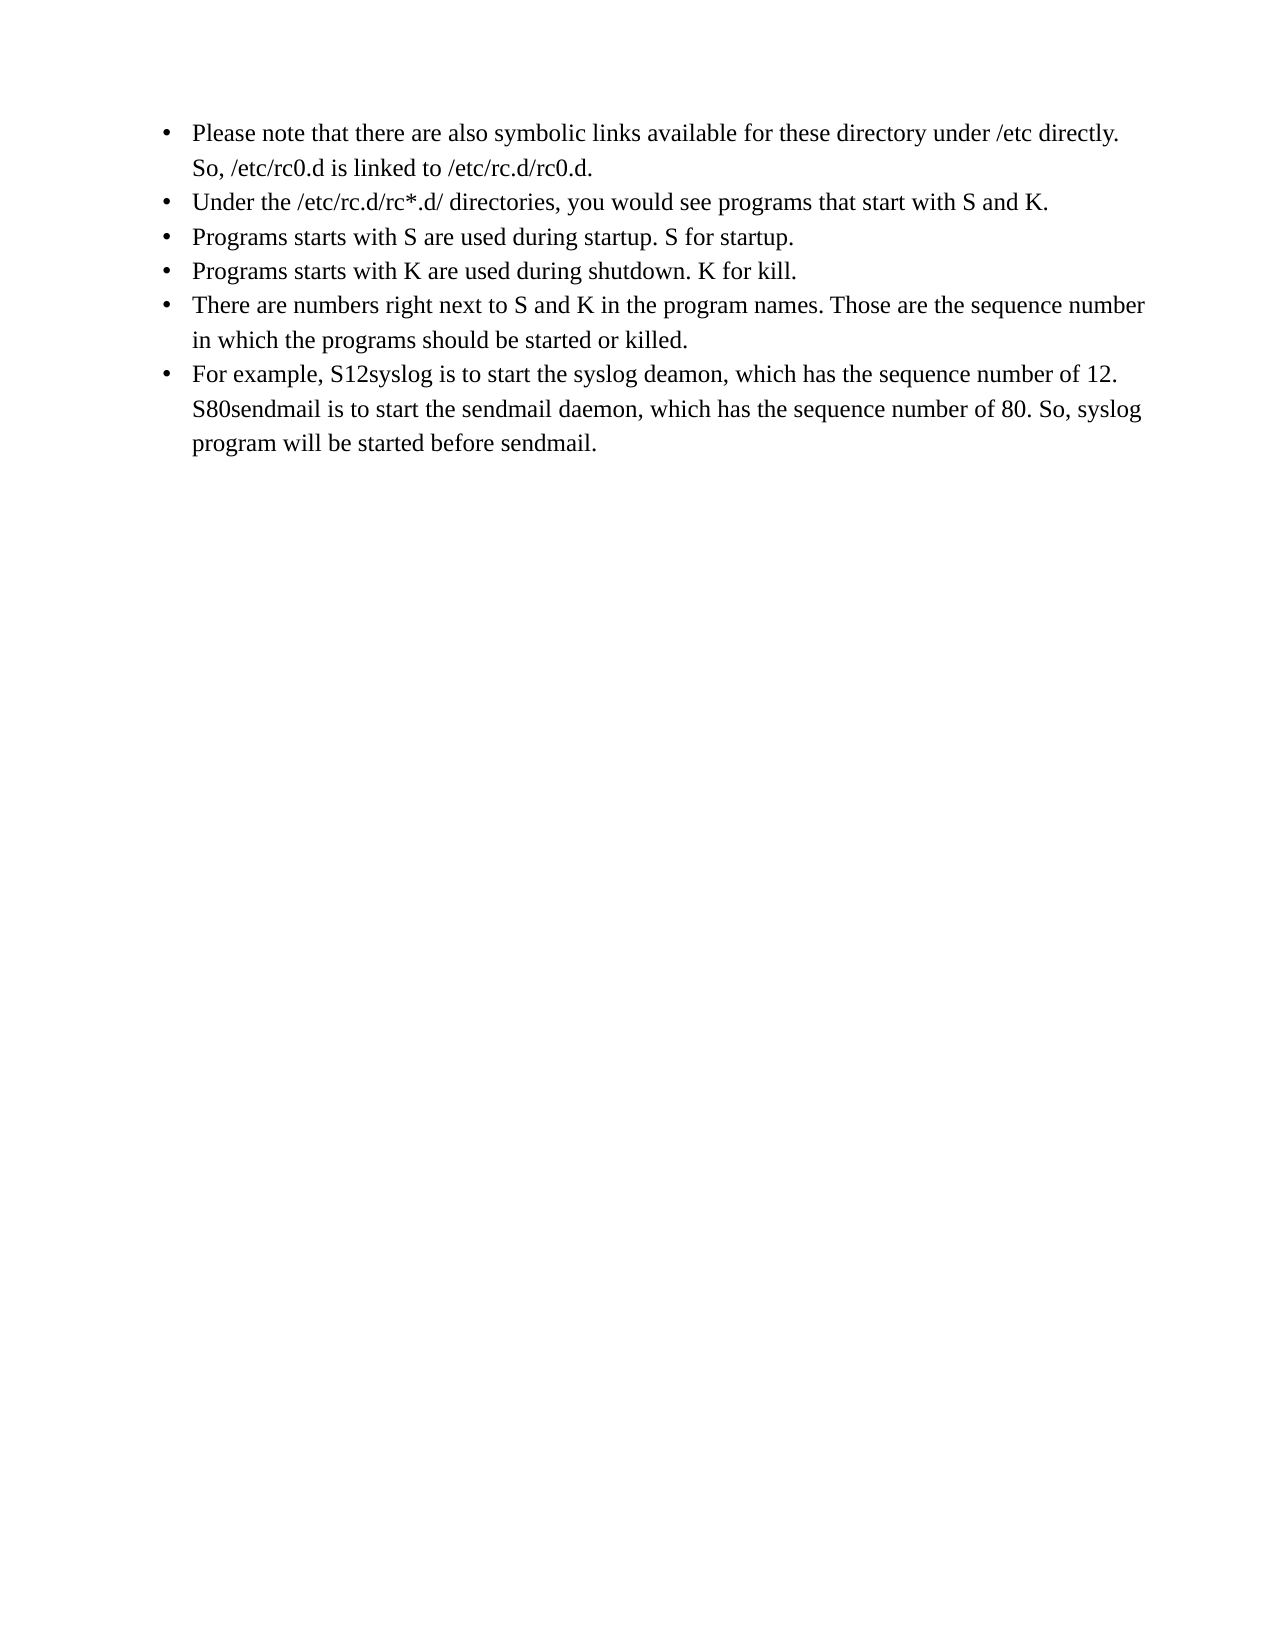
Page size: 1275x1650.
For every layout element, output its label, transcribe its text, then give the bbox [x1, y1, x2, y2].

list Programs starts with K are used during shutdown. K for kill. [162, 256, 1157, 285]
list Programs starts with S are used during startup. S for startup. [162, 222, 1157, 250]
list For example, S12syslog is to start the syslog deamon, which has the sequence number of 12. S80sendmail is to start the sendmail daemon, which has the sequence number of 80. So, syslog program will be started before sendmail. [162, 359, 1157, 457]
list Please note that there are also symbolic links available for these directory under /etc directly. So, /etc/rc0.d is linked to /etc/rc.d/rc0.d. [162, 118, 1157, 181]
list There are numbers right next to S and K in the program names. Those are the sequence number in which the programs should be started or killed. [162, 291, 1157, 354]
list Under the /etc/rc.d/rc*.d/ directories, you would see programs that start with S and K. [162, 187, 1157, 216]
